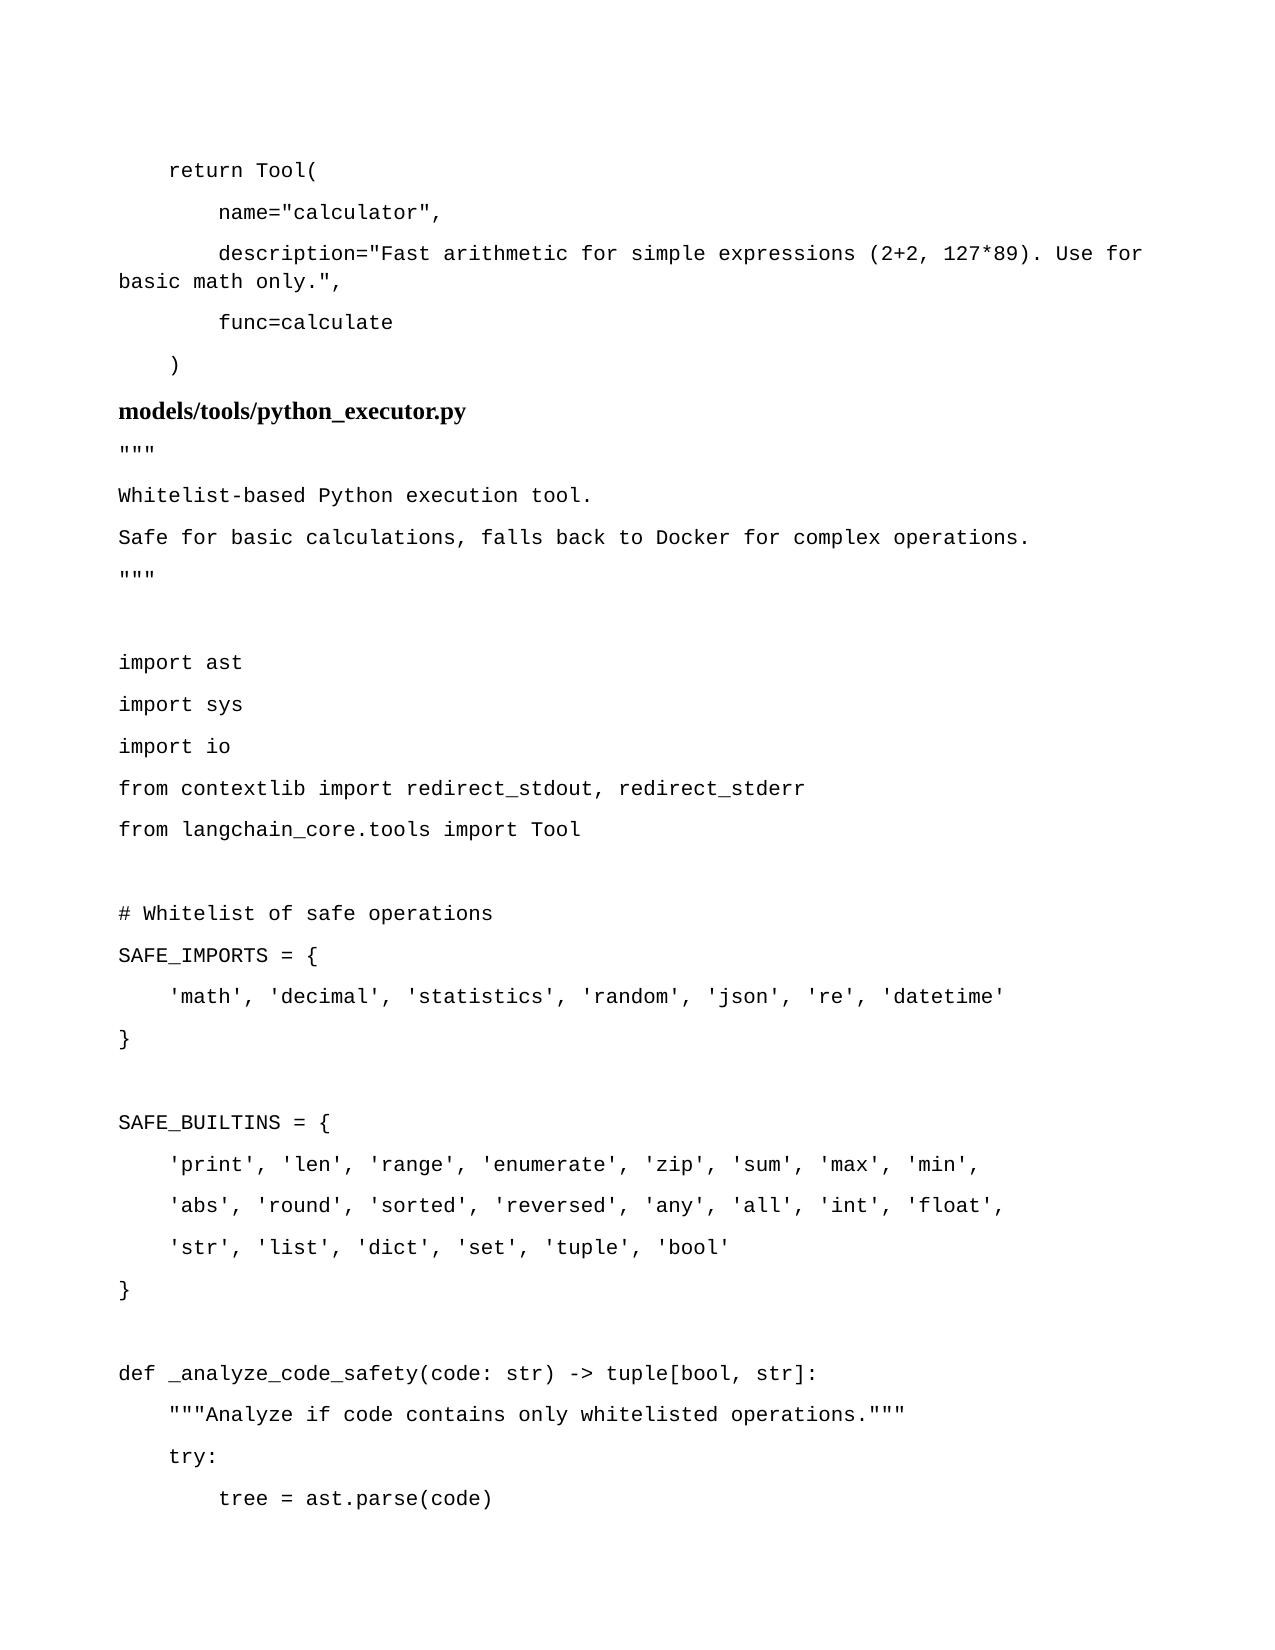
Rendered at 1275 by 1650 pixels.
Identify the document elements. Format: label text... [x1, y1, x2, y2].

text description="Fast arithmetic for simple expressions (2+2, 127*89). Use for basic math only.", [118, 243, 1157, 294]
text def _analyze_code_safety(code: str) -> tuple[bool, str]: [118, 1362, 1157, 1386]
text import io [118, 736, 1157, 759]
text } [118, 1279, 1157, 1303]
text tree = ast.parse(code) [118, 1488, 1157, 1511]
text Safe for basic calculations, falls back to Docker for complex operations. [118, 527, 1157, 551]
text 'math', 'decimal', 'statistics', 'random', 'json', 're', 'datetime' [118, 987, 1157, 1010]
text """ [118, 569, 1157, 592]
text """Analyze if code contains only whitelisted operations.""" [118, 1404, 1157, 1428]
text """ [118, 443, 1157, 467]
text # Whitelist of safe operations [118, 903, 1157, 927]
text from langchain_core.tools import Tool [118, 819, 1157, 843]
text SAFE_BUILTINS = { [118, 1112, 1157, 1136]
text return Tool( [118, 160, 1157, 183]
text 'abs', 'round', 'sorted', 'reversed', 'any', 'all', 'int', 'float', [118, 1195, 1157, 1219]
text func=calculate [118, 312, 1157, 336]
text 'str', 'list', 'dict', 'set', 'tuple', 'bool' [118, 1237, 1157, 1261]
text try: [118, 1446, 1157, 1470]
text SAFE_IMPORTS = { [118, 945, 1157, 968]
text import ast [118, 652, 1157, 676]
text from contextlib import redirect_stdout, redirect_stderr [118, 778, 1157, 801]
text name="calculator", [118, 202, 1157, 225]
text } [118, 1028, 1157, 1052]
text 'print', 'len', 'range', 'enumerate', 'zip', 'sum', 'max', 'min', [118, 1154, 1157, 1177]
subtitle models/tools/python_executor.py [118, 396, 1157, 425]
text import sys [118, 694, 1157, 718]
text Whitelist-based Python execution tool. [118, 485, 1157, 509]
text ) [118, 354, 1157, 378]
